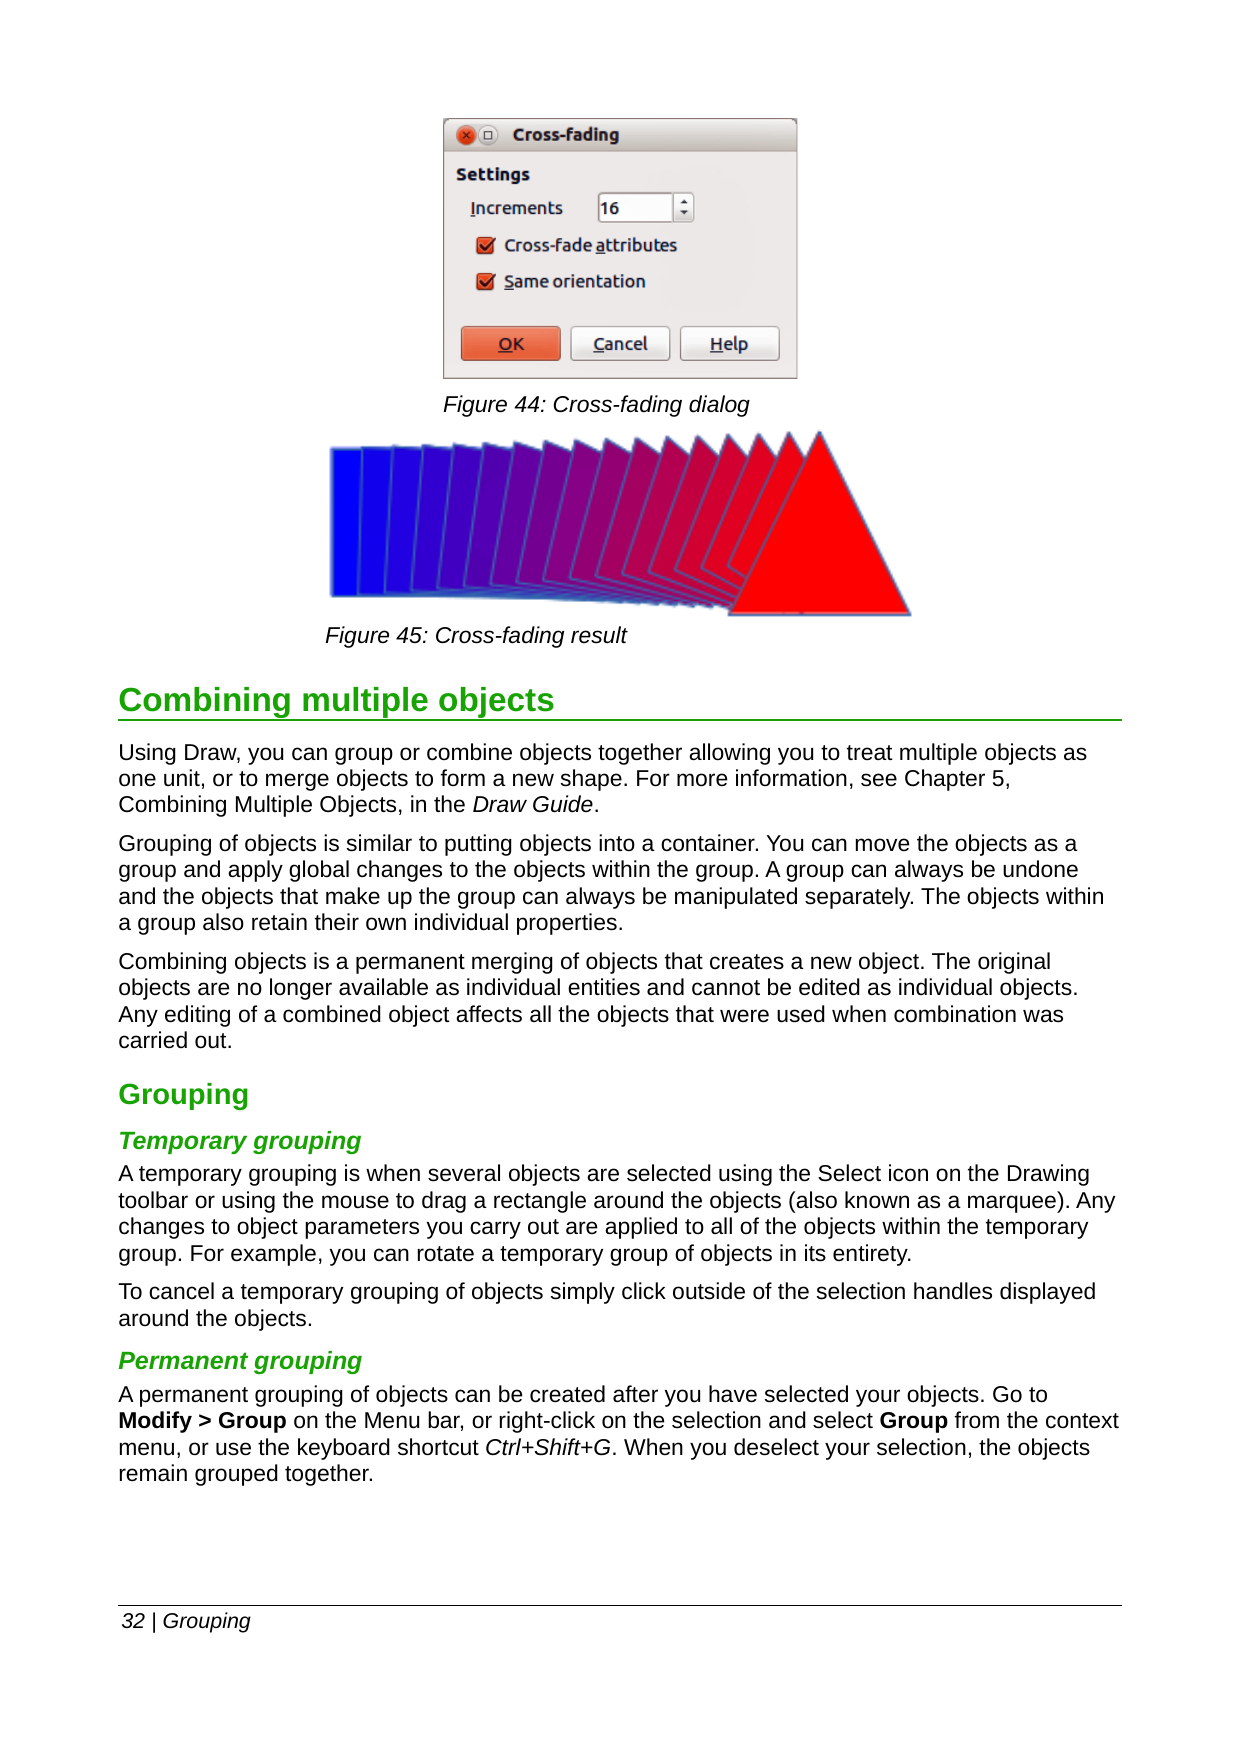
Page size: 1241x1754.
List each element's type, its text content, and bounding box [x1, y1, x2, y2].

subtitle Combining multiple objects [118, 680, 1122, 719]
text A temporary grouping is when several objects are selected using the Select icon on the Drawing toolbar or using the mouse to drag a rectangle around the objects (also known as a marquee). Any changes to object parameters you carry out are applied to all of the objects within the temporary group. For example, you can rotate a temporary group of objects in its entirety. [118, 1160, 1122, 1266]
text Using Draw, you can group or combine objects together allowing you to treat multiple objects as one unit, or to merge objects to form a new shape. For more information, see Chapter 5, Combining Multiple Objects, in the Draw Guide. [118, 738, 1122, 818]
subtitle Permanent grouping [118, 1346, 1122, 1375]
text Figure 45: Cross-fading result [325, 623, 915, 648]
picture [325, 428, 916, 623]
text A permanent grouping of objects can be created after you have selected your objects. Go to Modify > Group on the Menu bar, or right-click on the selection and select Group from the context menu, or use the keyboard shortcut Ctrl+Shift+G. When you deselect your selection, the objects remain grouped together. [118, 1381, 1122, 1486]
picture [443, 118, 798, 379]
text Grouping of objects is similar to putting objects into a container. You can move the objects as a group and apply global changes to the objects within the group. A group can always be undone and the objects that make up the group can always be manipulated separately. The objects within a group also retain their own individual properties. [118, 830, 1122, 936]
text Combining objects is a permanent merging of objects that creates a new object. The original objects are no longer available as individual entities and cannot be edited as individual objects. Any editing of a combined object affects all the objects that were used when combination was carried out. [118, 948, 1122, 1053]
subtitle Temporary grouping [118, 1126, 1122, 1154]
subtitle Grouping [118, 1077, 1122, 1111]
text To cancel a temporary grouping of objects simply click outside of the selection handles displayed around the objects. [118, 1278, 1122, 1331]
text Figure 44: Cross-fading dialog [443, 391, 797, 417]
